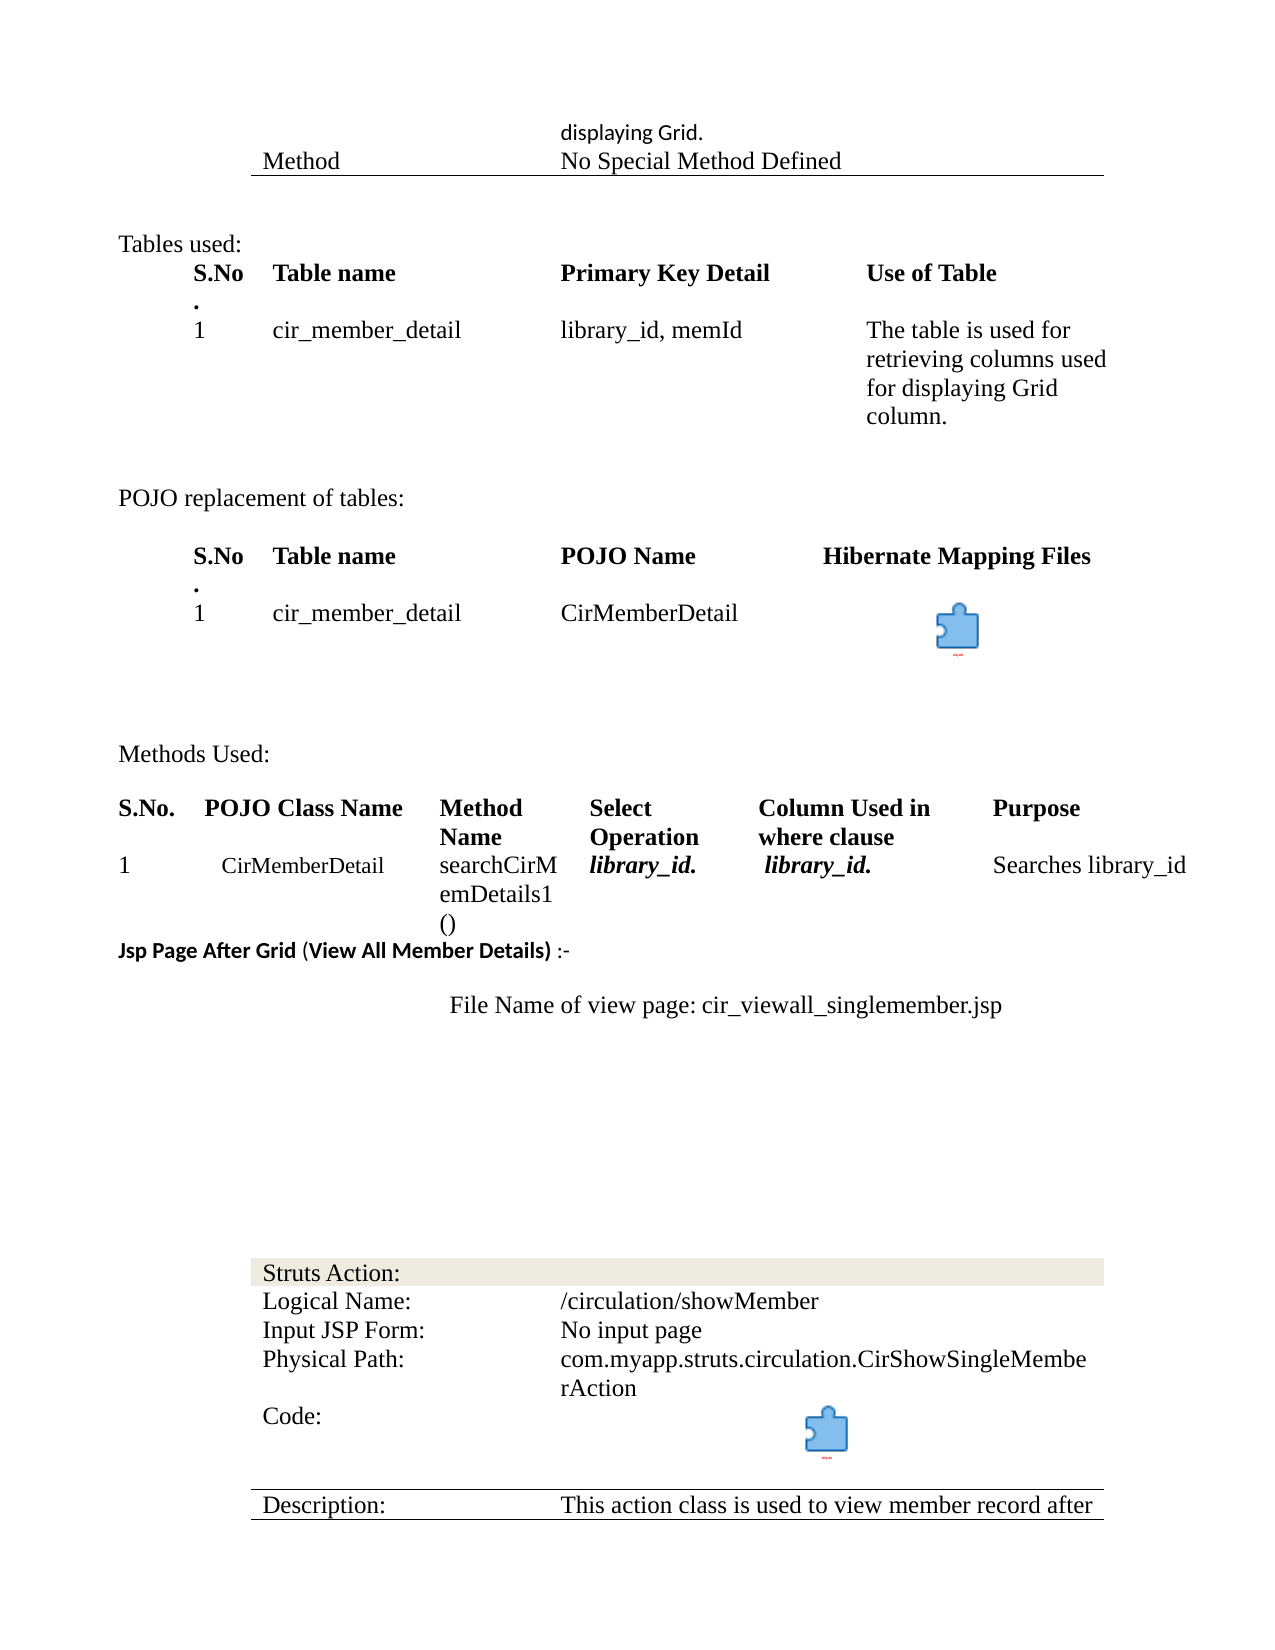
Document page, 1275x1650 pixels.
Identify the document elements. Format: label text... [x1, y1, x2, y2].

table_cell library_id, memId [549, 315, 855, 430]
table_header S.No. [107, 793, 193, 850]
table_cell Code: [251, 1401, 549, 1489]
table_cell This action class is used to view member record after [549, 1490, 1104, 1519]
table_header S.No. [182, 541, 261, 598]
table_cell Description: [251, 1490, 549, 1519]
table_header Table name [261, 541, 549, 598]
table_header Table name [261, 258, 549, 315]
list Tables used: [118, 229, 1157, 258]
table_cell No Special Method Defined [549, 146, 1104, 175]
table_header Struts Action: [251, 1258, 1104, 1286]
table_cell [251, 118, 549, 146]
text Methods Used: [118, 739, 1157, 768]
table_cell Logical Name: [251, 1286, 549, 1315]
table_cell [549, 1401, 1104, 1489]
table_cell 1 [182, 315, 261, 430]
table_cell searchCirMemDetails1 () [428, 850, 578, 937]
table_cell 1 [107, 850, 193, 937]
table_cell library_id. [578, 850, 747, 937]
table_header Primary Key Detail [549, 258, 855, 315]
table_header Use of Table [855, 258, 1148, 315]
table_cell Physical Path: [251, 1344, 549, 1401]
table_cell displaying Grid. [549, 118, 1104, 146]
table_cell CirMemberDetail [193, 850, 428, 937]
table_cell cir_member_detail [261, 315, 549, 430]
table_cell Method [251, 146, 549, 175]
table_cell No input page [549, 1315, 1104, 1344]
table_header Method Name [428, 793, 578, 850]
table_header S.No. [182, 258, 261, 315]
table_header POJO Class Name [193, 793, 428, 850]
table_cell 1 [182, 598, 261, 686]
table_header POJO Name [549, 541, 812, 598]
list POJO replacement of tables: [118, 483, 1157, 512]
table_header Select Operation [578, 793, 747, 850]
text Jsp Page After Grid (View All Member Details) :- [118, 937, 1157, 965]
table_header Column Used in where clause [747, 793, 981, 850]
table_cell cir_member_detail [261, 598, 549, 686]
table_header Hibernate Mapping Files [812, 541, 1104, 598]
table_cell CirMemberDetail [549, 598, 812, 686]
table_cell /circulation/showMember [549, 1286, 1104, 1315]
table_cell The table is used for retrieving columns used for displaying Grid column. [855, 315, 1148, 430]
table_cell library_id. [747, 850, 981, 937]
table_cell Input JSP Form: [251, 1315, 549, 1344]
table_cell com.myapp.struts.circulation.CirShowSingleMemberAction [549, 1344, 1104, 1401]
table_cell Searches library_id [981, 850, 1218, 937]
text File Name of view page: cir_viewall_singlemember.jsp [118, 990, 1157, 1019]
table_cell [812, 598, 1104, 686]
table_header Purpose [981, 793, 1218, 850]
